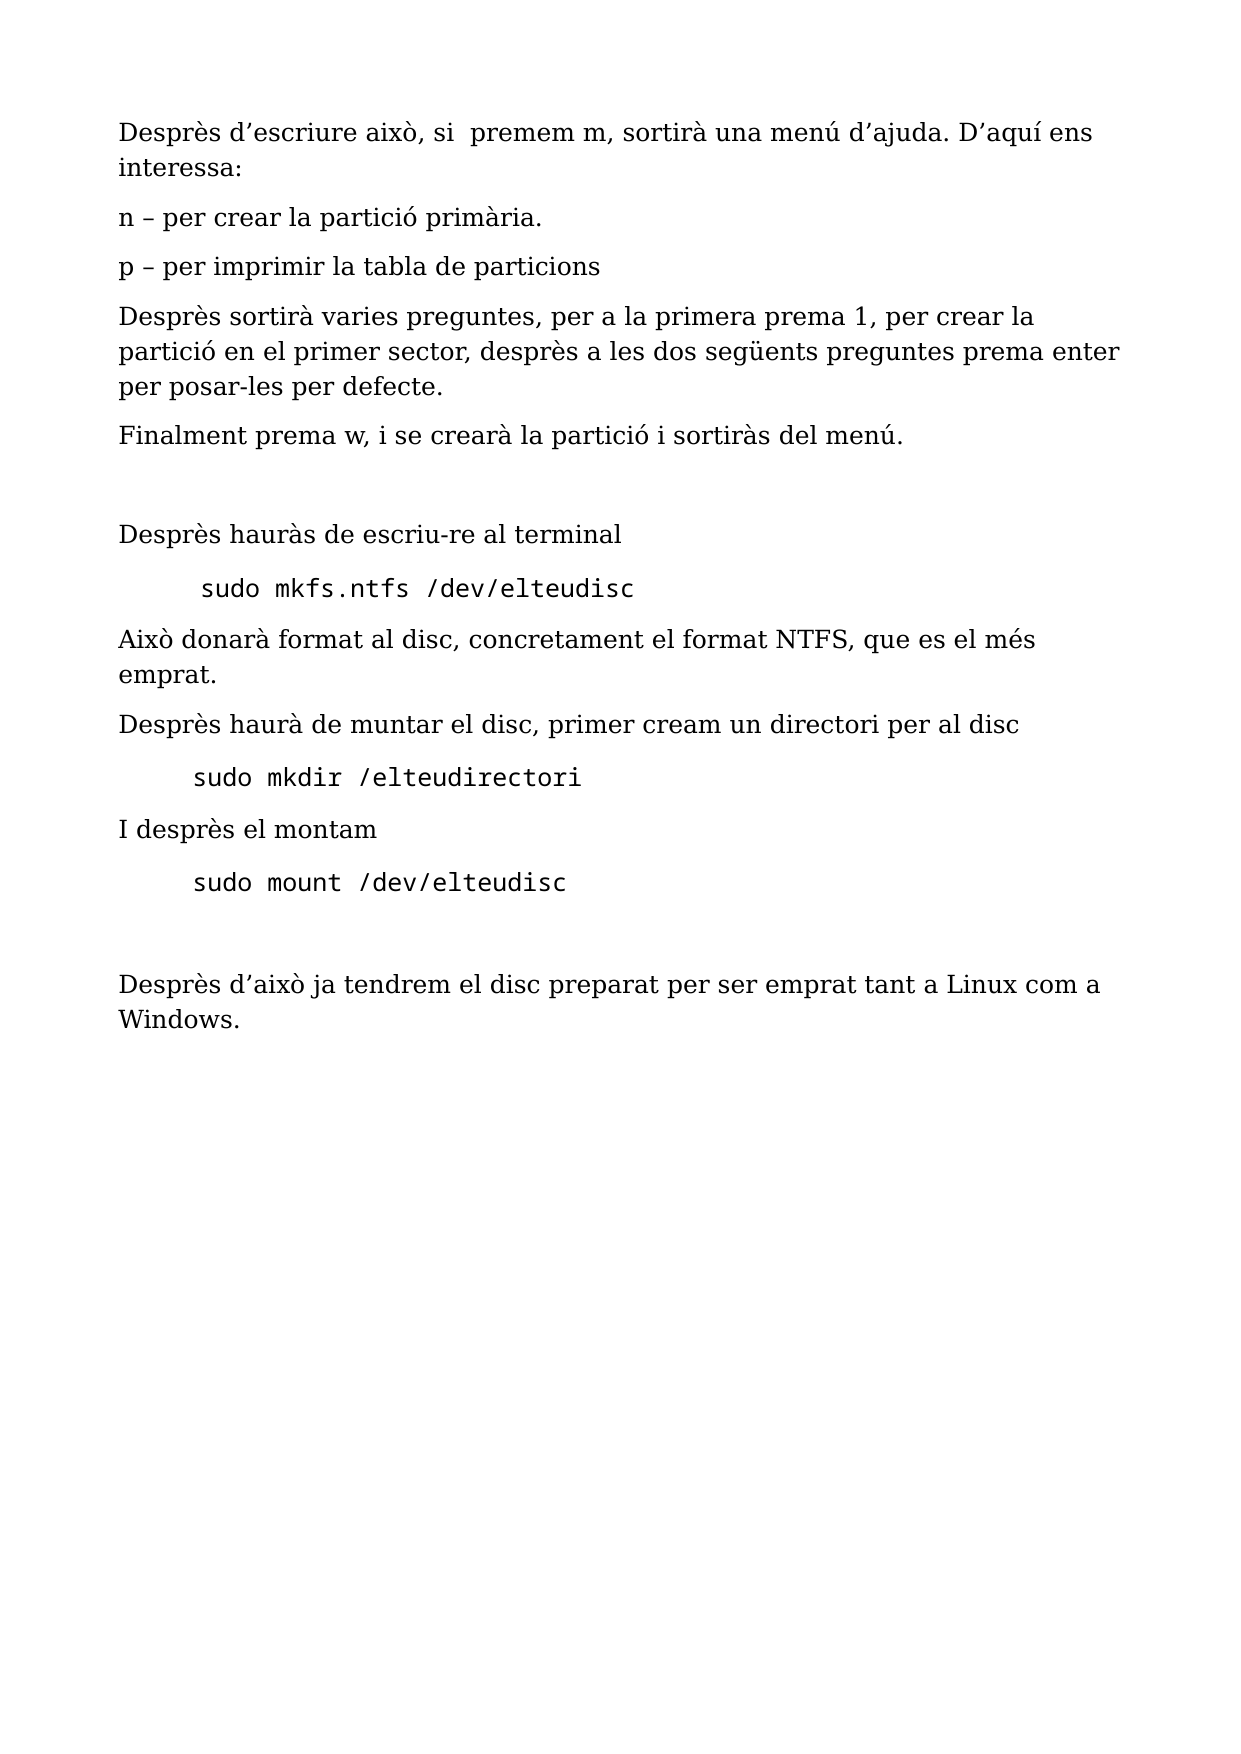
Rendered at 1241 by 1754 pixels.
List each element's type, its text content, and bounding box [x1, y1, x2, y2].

text sudo mkfs.ntfs /dev/elteudisc [118, 570, 1122, 604]
text I desprès el montam [118, 815, 1122, 844]
text Desprès hauràs de escriu-re al terminal [118, 521, 1122, 550]
text Finalment prema w, i se crearà la partició i sortiràs del menú. [118, 421, 1122, 451]
text Desprès sortirà varies preguntes, per a la primera prema 1, per crear la partició en el primer sector, desprès a les dos següents preguntes prema enter per posar-les per defecte. [118, 302, 1122, 401]
text Desprès d’això ja tendrem el disc preparat per ser emprat tant a Linux com a Windows. [118, 970, 1122, 1034]
text Desprès haurà de muntar el disc, primer cream un directori per al disc [118, 710, 1122, 739]
text sudo mount /dev/elteudisc [118, 865, 1122, 899]
text Desprès d’escriure això, si premem m, sortirà una menú d’ajuda. D’aquí ens interessa: [118, 118, 1122, 182]
text n – per crear la partició primària. [118, 203, 1122, 232]
text p – per imprimir la tabla de particions [118, 252, 1122, 281]
text Això donarà format al disc, concretament el format NTFS, que es el més emprat. [118, 626, 1122, 690]
text sudo mkdir /elteudirectori [118, 760, 1122, 794]
